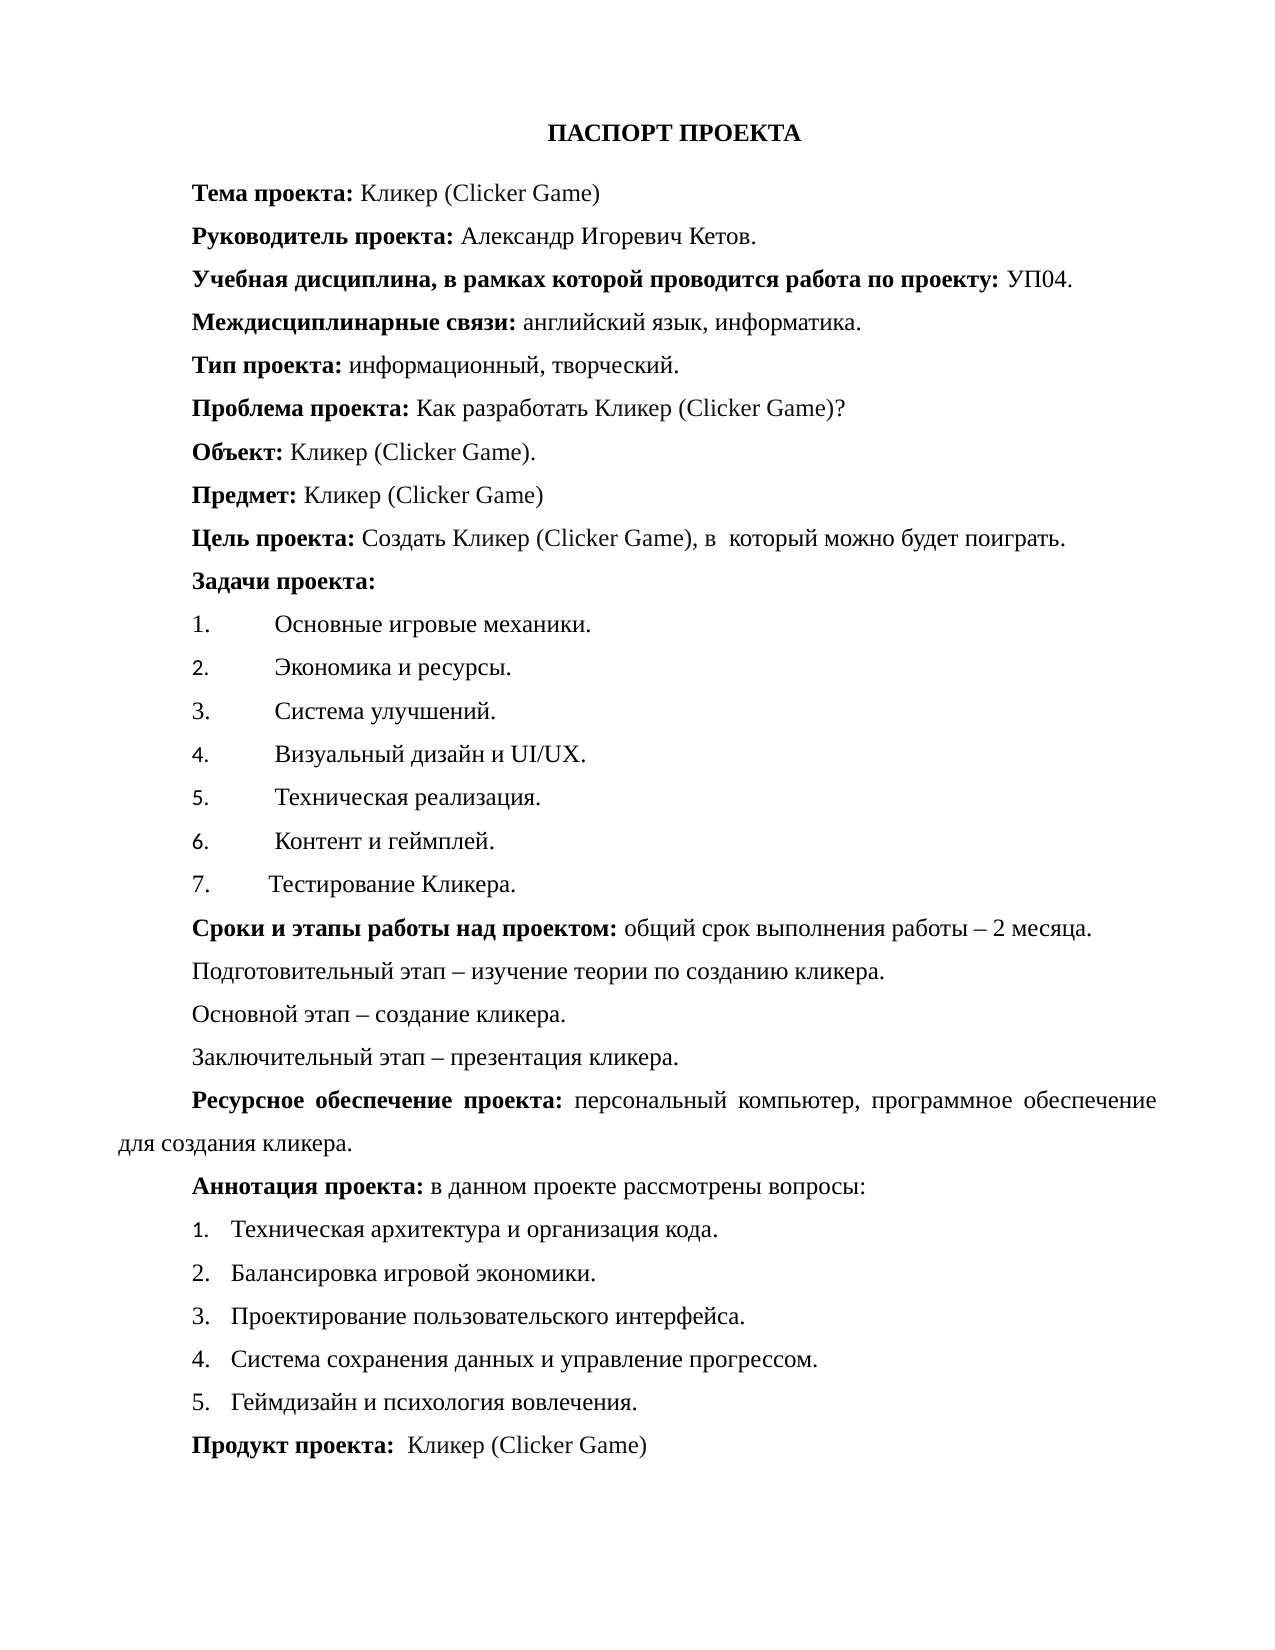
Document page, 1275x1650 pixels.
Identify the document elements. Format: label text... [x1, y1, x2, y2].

list Основные игровые механики. [118, 609, 1157, 638]
list Система сохранения данных и управление прогрессом. [118, 1344, 1157, 1373]
text Тип проекта: информационный, творческий. [118, 350, 1157, 379]
text ПАСПОРТ ПРОЕКТА [118, 118, 1157, 147]
text Ресурсное обеспечение проекта: персональный компьютер, программное обеспечение для создания кликера. [118, 1085, 1157, 1157]
list Визуальный дизайн и UI/UX. [118, 739, 1157, 768]
list Контент и геймплей. [118, 826, 1157, 855]
list Система улучшений. [118, 696, 1157, 724]
text Междисциплинарные связи: английский язык, информатика. [118, 307, 1157, 336]
text Основной этап – создание кликера. [118, 999, 1157, 1028]
text Учебная дисциплина, в рамках которой проводится работа по проекту: УП04. [118, 264, 1157, 293]
text Объект: Кликер (Clicker Game). [118, 437, 1157, 465]
text Заключительный этап – презентация кликера. [118, 1042, 1157, 1071]
text Продукт проекта: Кликер (Clicker Game) [118, 1431, 1157, 1459]
list Техническая архитектура и организация кода. [118, 1214, 1157, 1244]
text Цель проекта: Создать Кликер (Clicker Game), в который можно будет поиграть. [118, 523, 1157, 552]
text Сроки и этапы работы над проектом: общий срок выполнения работы – 2 месяца. [118, 913, 1157, 941]
text Подготовительный этап – изучение теории по созданию кликера. [118, 956, 1157, 984]
list Геймдизайн и психология вовлечения. [118, 1387, 1157, 1416]
text Предмет: Кликер (Clicker Game) [118, 480, 1157, 508]
list Тестирование Кликера. [118, 869, 1157, 898]
text Руководитель проекта: Александр Игоревич Кетов. [118, 221, 1157, 250]
list Балансировка игровой экономики. [118, 1258, 1157, 1287]
text Тема проекта: Кликер (Clicker Game) [118, 178, 1157, 207]
list Экономика и ресурсы. [118, 652, 1157, 681]
text Задачи проекта: [118, 566, 1157, 595]
list Техническая реализация. [118, 782, 1157, 812]
list Проектирование пользовательского интерфейса. [118, 1301, 1157, 1330]
text Проблема проекта: Как разработать Кликер (Clicker Game)? [118, 393, 1157, 422]
text Аннотация проекта: в данном проекте рассмотрены вопросы: [118, 1171, 1157, 1200]
